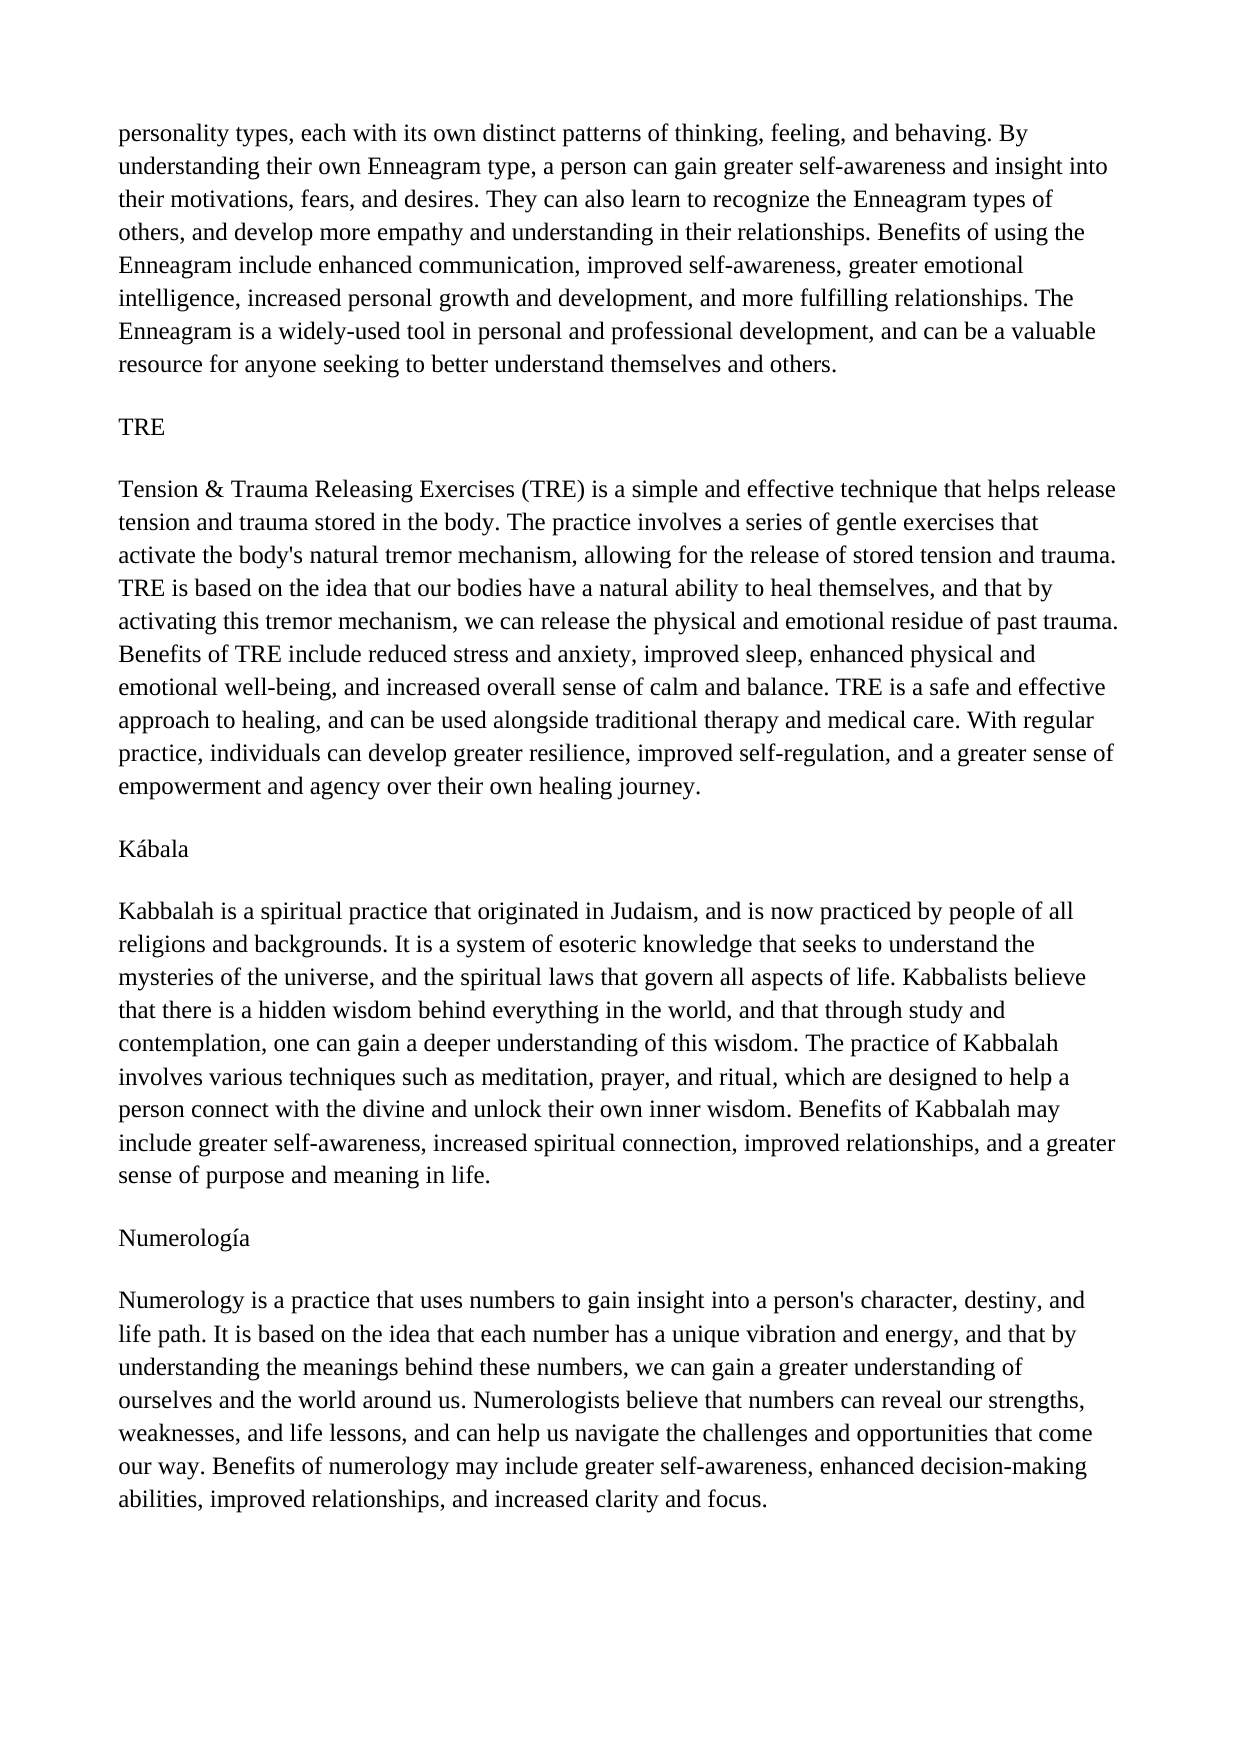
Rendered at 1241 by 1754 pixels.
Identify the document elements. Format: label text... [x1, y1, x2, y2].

text Numerología [118, 1223, 1122, 1252]
text Kábala [118, 834, 1122, 863]
text Numerology is a practice that uses numbers to gain insight into a person's character, destiny, and life path. It is based on the idea that each number has a unique vibration and energy, and that by understanding the meanings behind these numbers, we can gain a greater understanding of ourselves and the world around us. Numerologists believe that numbers can reveal our strengths, weaknesses, and life lessons, and can help us navigate the challenges and opportunities that come our way. Benefits of numerology may include greater self-awareness, enhanced decision-making abilities, improved relationships, and increased clarity and focus. [118, 1286, 1122, 1512]
text Tension & Trauma Releasing Exercises (TRE) is a simple and effective technique that helps release tension and trauma stored in the body. The practice involves a series of gentle exercises that activate the body's natural tremor mechanism, allowing for the release of stored tension and trauma. TRE is based on the idea that our bodies have a natural ability to heal themselves, and that by activating this tremor mechanism, we can release the physical and emotional residue of past trauma. Benefits of TRE include reduced stress and anxiety, improved sleep, enhanced physical and emotional well-being, and increased overall sense of calm and balance. TRE is a safe and effective approach to healing, and can be used alongside traditional therapy and medical care. With regular practice, individuals can develop greater resilience, improved self-regulation, and a greater sense of empowerment and agency over their own healing journey. [118, 474, 1122, 800]
text Kabbalah is a spiritual practice that originated in Judaism, and is now practiced by people of all religions and backgrounds. It is a system of esoteric knowledge that seeks to understand the mysteries of the universe, and the spiritual laws that govern all aspects of life. Kabbalists believe that there is a hidden wisdom behind everything in the world, and that through study and contemplation, one can gain a deeper understanding of this wisdom. The practice of Kabbalah involves various techniques such as meditation, prayer, and ritual, which are designed to help a person connect with the divine and unlock their own inner wisdom. Benefits of Kabbalah may include greater self-awareness, increased spiritual connection, improved relationships, and a greater sense of purpose and meaning in life. [118, 896, 1122, 1189]
text TRE [118, 412, 1122, 441]
text personality types, each with its own distinct patterns of thinking, feeling, and behaving. By understanding their own Enneagram type, a person can gain greater self-awareness and insight into their motivations, fears, and desires. They can also learn to recognize the Enneagram types of others, and develop more empathy and understanding in their relationships. Benefits of using the Enneagram include enhanced communication, improved self-awareness, greater emotional intelligence, increased personal growth and development, and more fulfilling relationships. The Enneagram is a widely-used tool in personal and professional development, and can be a valuable resource for anyone seeking to better understand themselves and others. [118, 118, 1122, 378]
